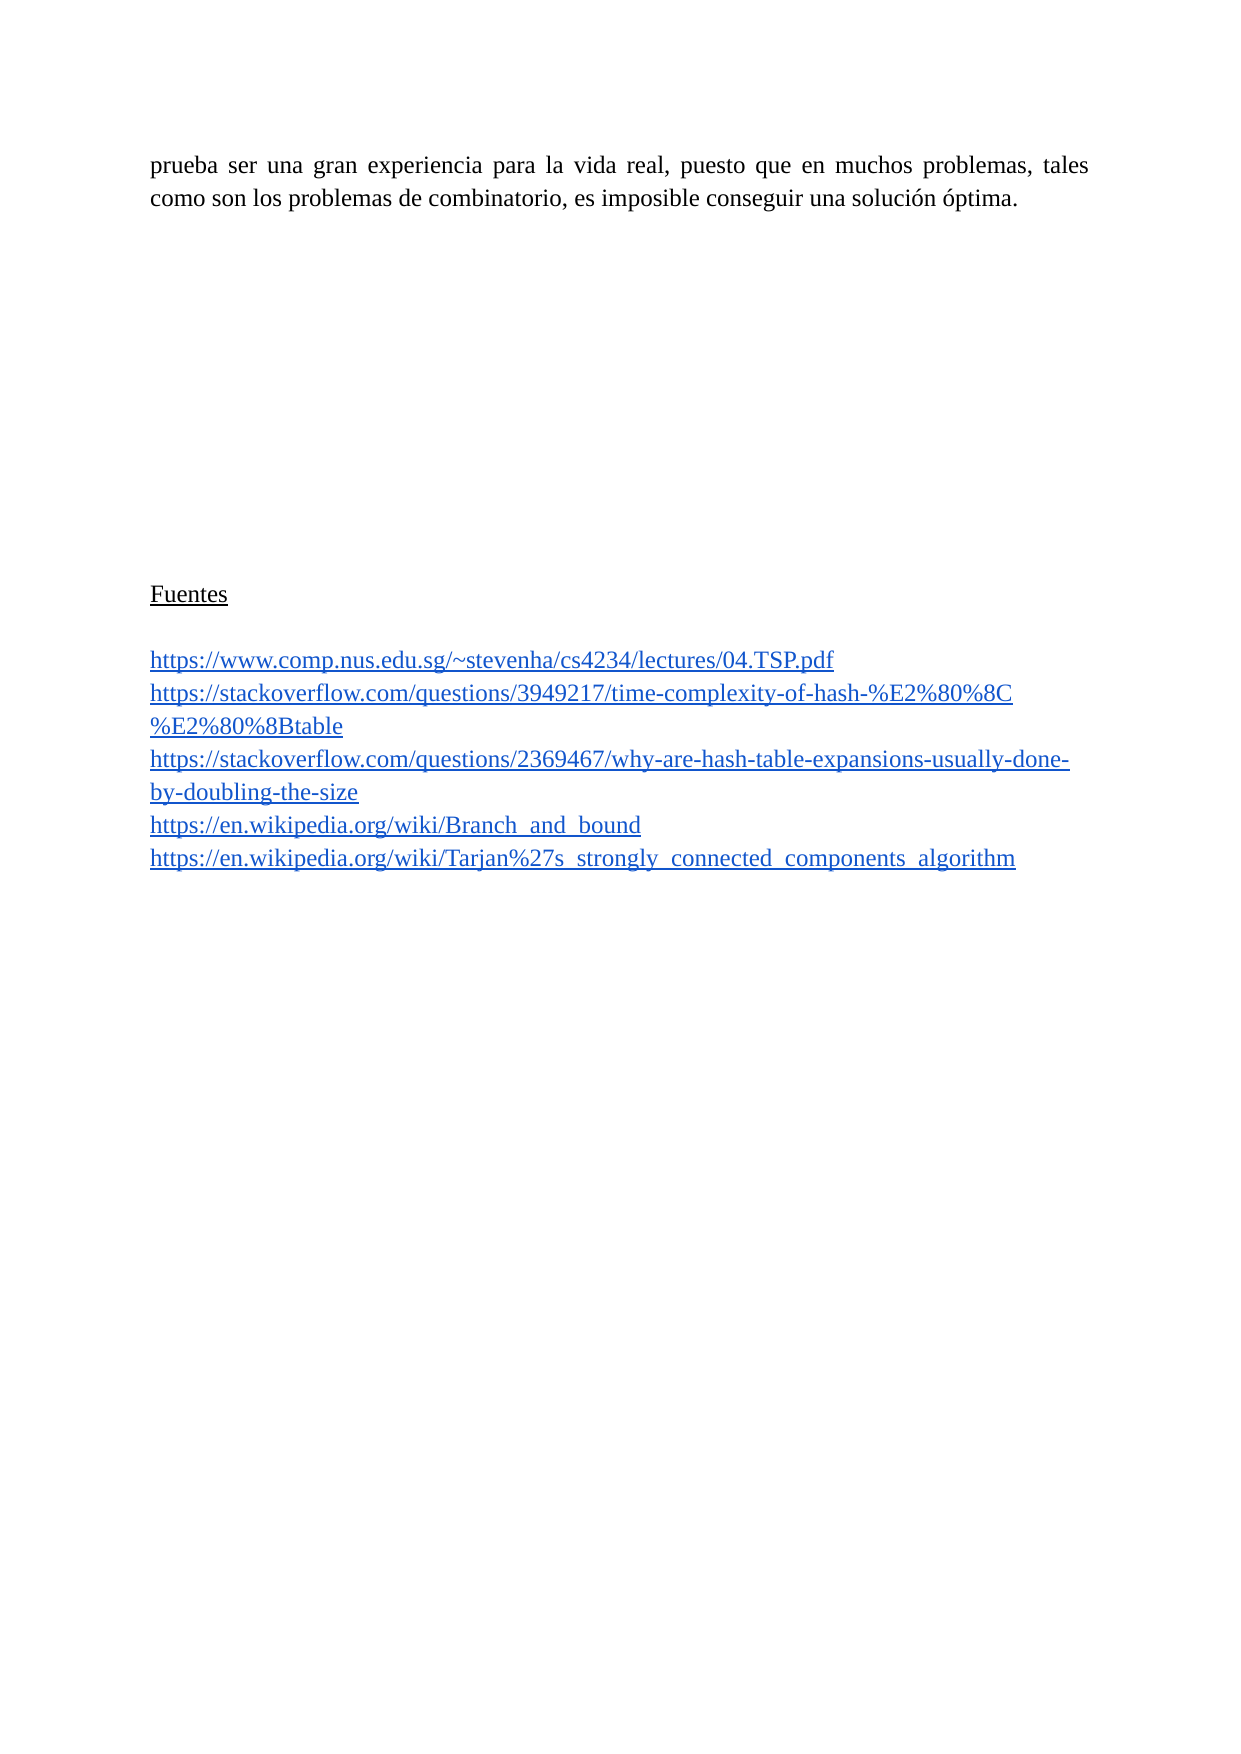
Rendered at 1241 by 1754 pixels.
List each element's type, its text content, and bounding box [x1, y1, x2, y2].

text https://www.comp.nus.edu.sg/~stevenha/cs4234/lectures/04.TSP.pdf [150, 645, 1090, 674]
text https://en.wikipedia.org/wiki/Tarjan%27s_strongly_connected_components_algorithm [150, 843, 1090, 872]
text https://en.wikipedia.org/wiki/Branch_and_bound [150, 810, 1090, 839]
text https://stackoverflow.com/questions/2369467/why-are-hash-table-expansions-usually-done-by-doubling-the-size [150, 744, 1090, 806]
text https://stackoverflow.com/questions/3949217/time-complexity-of-hash-%E2%80%8C%E2%80%8Btable [150, 678, 1090, 740]
text prueba ser una gran experiencia para la vida real, puesto que en muchos problemas, tales como son los problemas de combinatorio, es imposible conseguir una solución óptima. [150, 150, 1090, 212]
text Fuentes [150, 579, 1090, 608]
